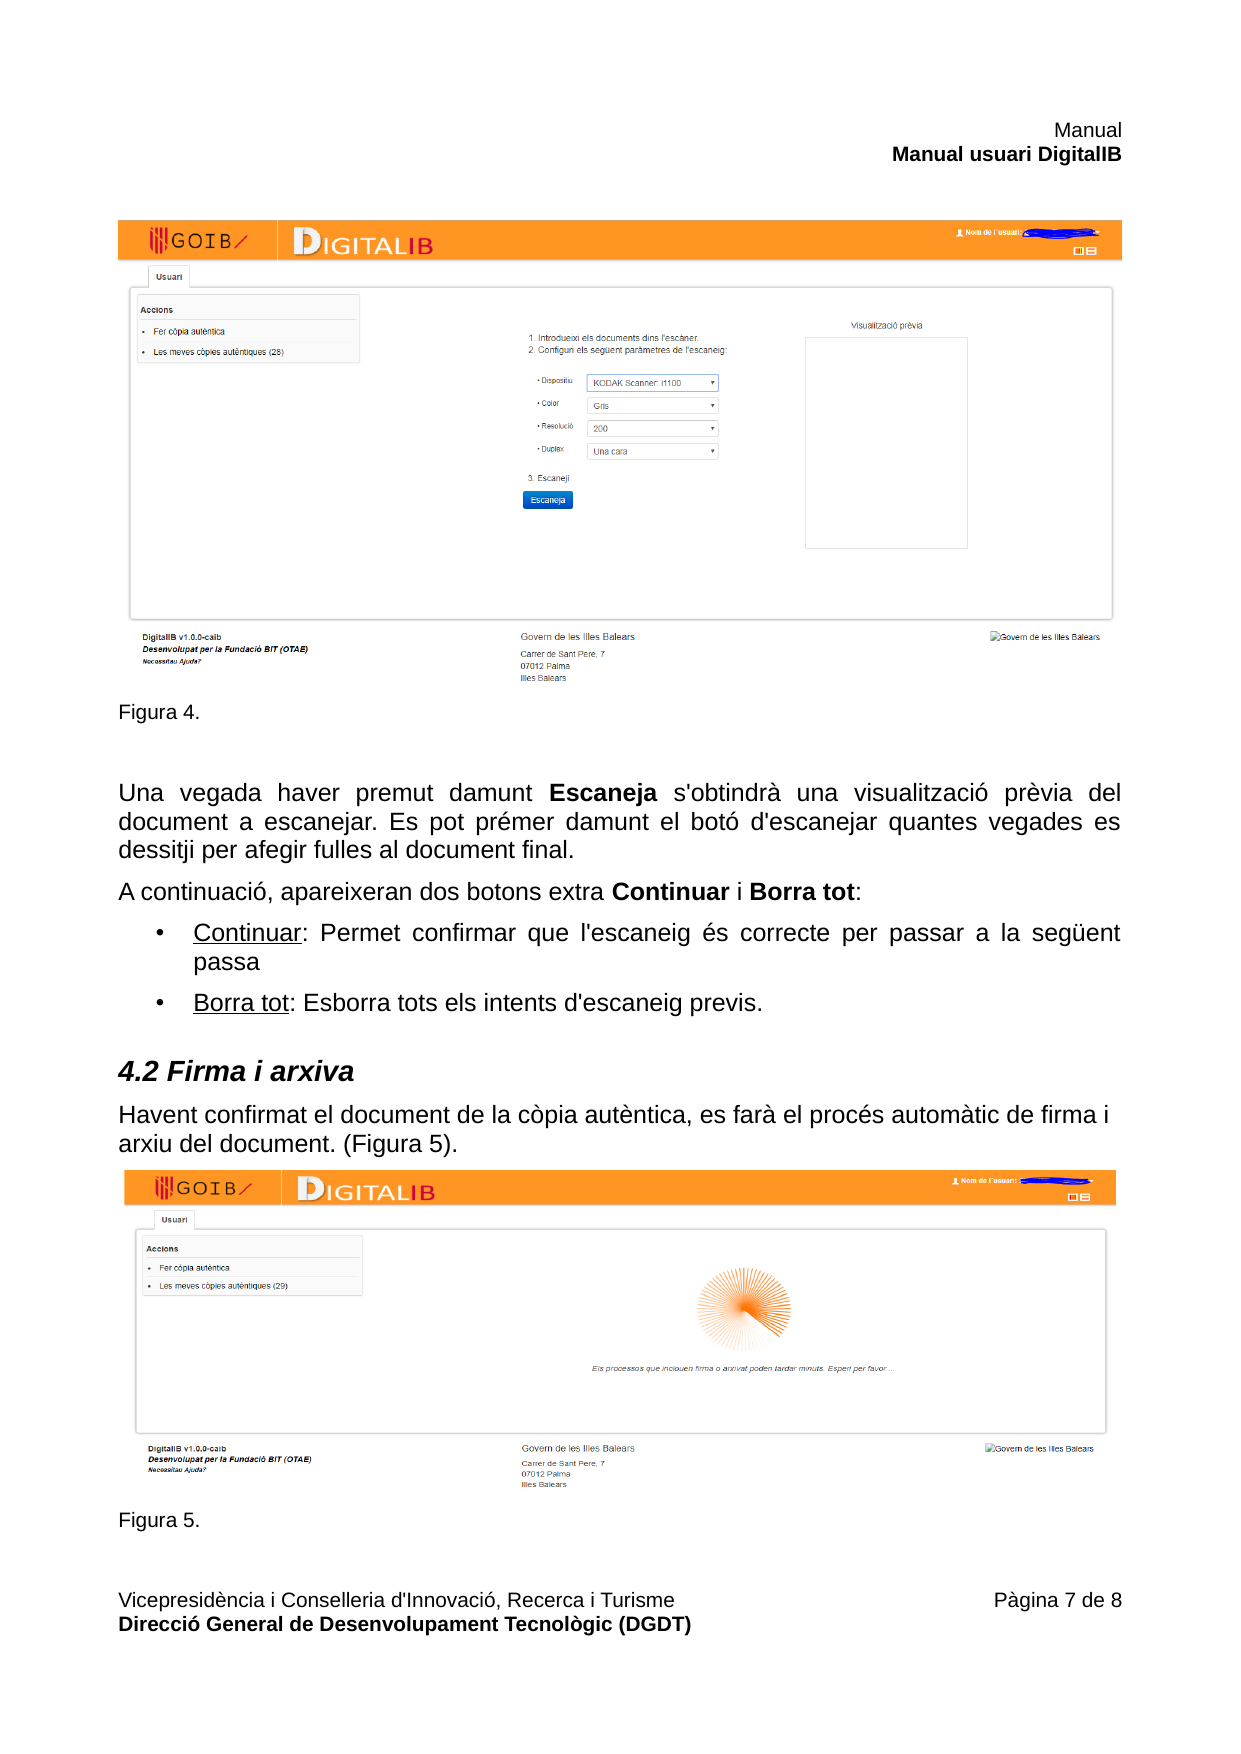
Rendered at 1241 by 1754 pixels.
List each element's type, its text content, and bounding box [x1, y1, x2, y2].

text Figura 4. [118, 701, 1122, 724]
picture [124, 1170, 1116, 1508]
text [118, 196, 1122, 219]
text Figura 5. [118, 1170, 1122, 1532]
picture [118, 219, 1123, 701]
text A continuació, apareixeran dos botons extra Continuar i Borra tot: [118, 877, 1122, 905]
list Borra tot: Esborra tots els intents d'escaneig previs. [156, 988, 1122, 1017]
text Havent confirmat el document de la còpia autèntica, es farà el procés automàtic de firma i arxiu del document. (Figura 5). [118, 1100, 1122, 1158]
list Continuar: Permet confirmar que l'escaneig és correcte per passar a la següent passa [156, 918, 1122, 975]
text Una vegada haver premut damunt Escaneja s'obtindrà una visualització prèvia del document a escanejar. Es pot prémer damunt el botó d'escanejar quantes vegades es dessitji per afegir fulles al document final. [118, 778, 1122, 864]
subtitle 4.2 Firma i arxiva [118, 1054, 1122, 1088]
